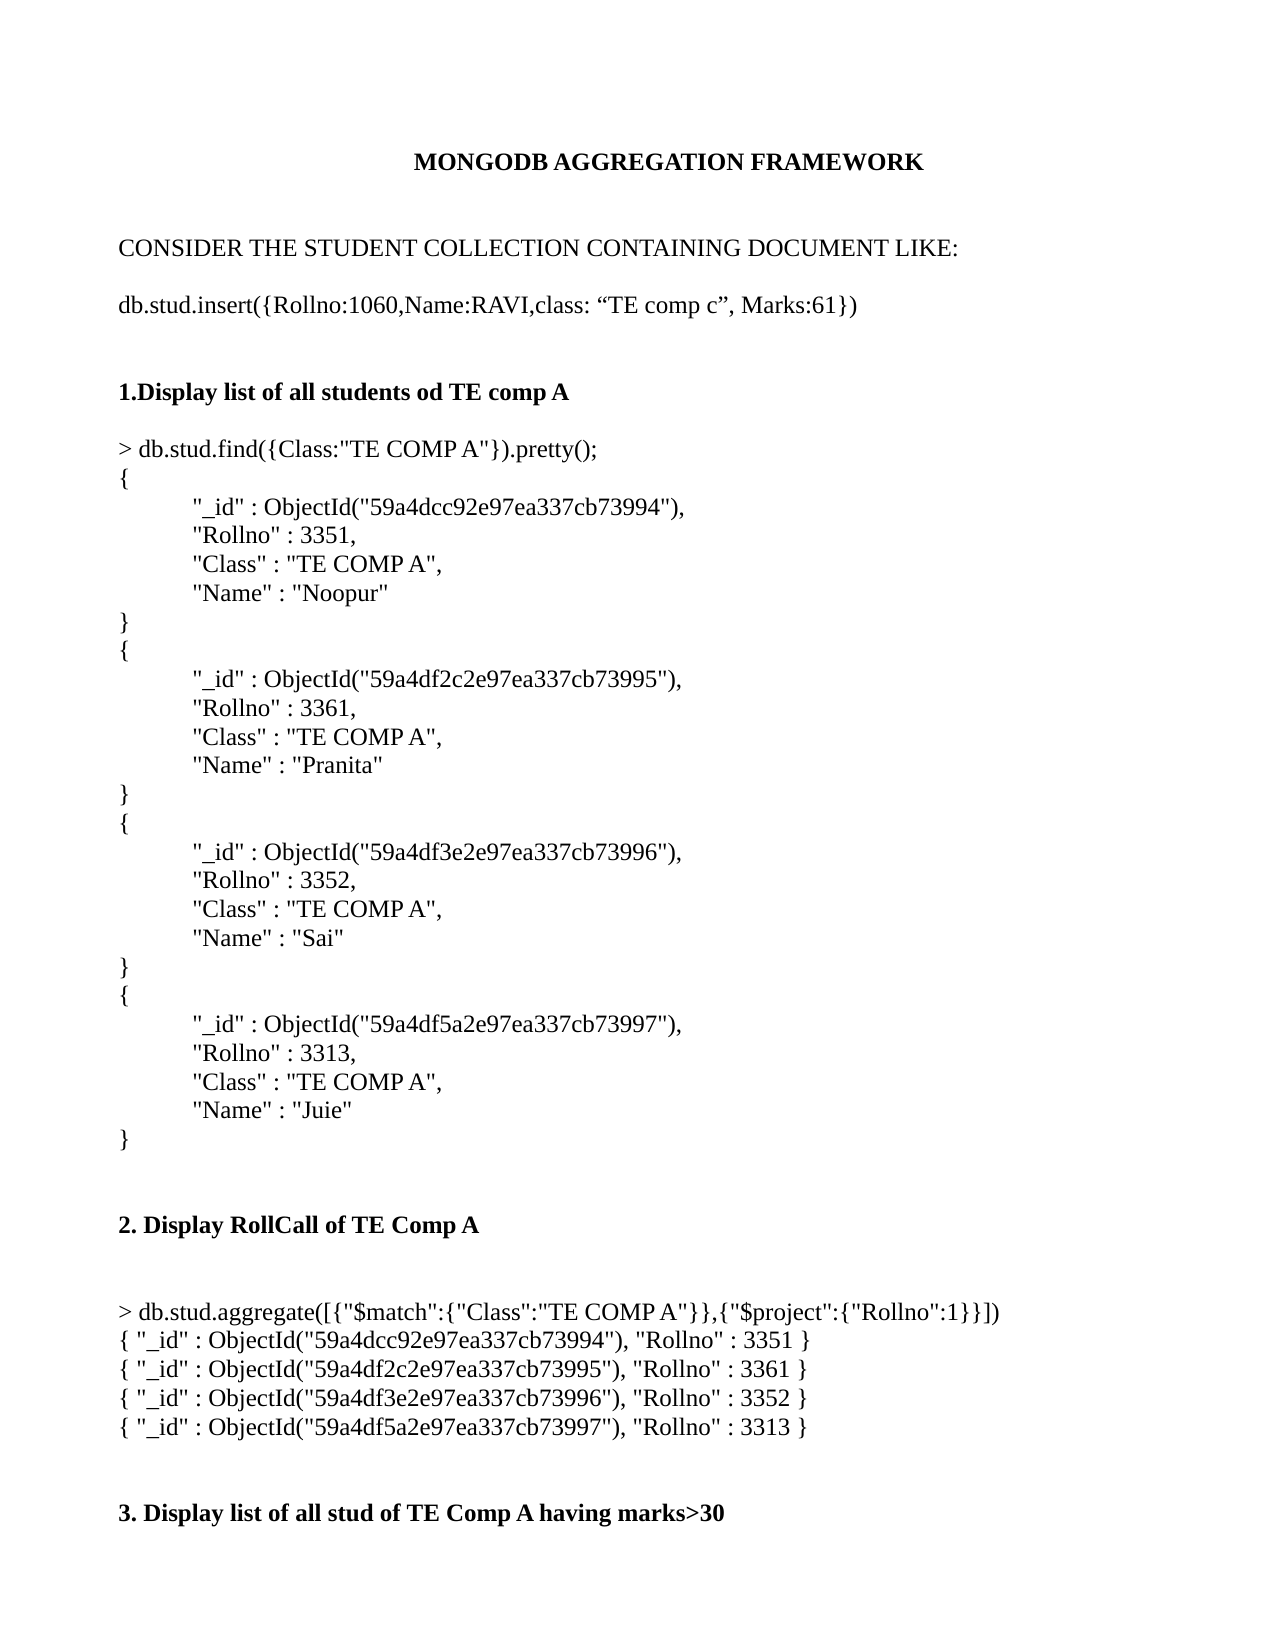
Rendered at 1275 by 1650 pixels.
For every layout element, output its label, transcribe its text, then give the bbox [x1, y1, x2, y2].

text > db.stud.aggregate([{"$match":{"Class":"TE COMP A"}},{"$project":{"Rollno":1}}]) [118, 1297, 1157, 1326]
text { [118, 981, 1157, 1009]
text } [118, 1124, 1157, 1153]
text db.stud.insert({Rollno:1060,Name:RAVI,class: “TE comp c”, Marks:61}) [118, 291, 1157, 319]
text "_id" : ObjectId("59a4df2c2e97ea337cb73995"), [118, 664, 1157, 693]
text "Rollno" : 3313, [118, 1038, 1157, 1067]
text 2. Display RollCall of TE Comp A [118, 1211, 1157, 1239]
text { "_id" : ObjectId("59a4df5a2e97ea337cb73997"), "Rollno" : 3313 } [118, 1412, 1157, 1441]
text "Class" : "TE COMP A", [118, 549, 1157, 578]
text "Name" : "Pranita" [118, 751, 1157, 779]
text MONGODB AGGREGATION FRAMEWORK [118, 147, 1157, 176]
text "Rollno" : 3352, [118, 866, 1157, 894]
text "Rollno" : 3351, [118, 521, 1157, 549]
text } [118, 779, 1157, 808]
text { [118, 808, 1157, 837]
text } [118, 607, 1157, 636]
text "Class" : "TE COMP A", [118, 1067, 1157, 1096]
text { "_id" : ObjectId("59a4df3e2e97ea337cb73996"), "Rollno" : 3352 } [118, 1383, 1157, 1412]
text "Name" : "Sai" [118, 923, 1157, 952]
text "_id" : ObjectId("59a4dcc92e97ea337cb73994"), [118, 492, 1157, 521]
text { "_id" : ObjectId("59a4dcc92e97ea337cb73994"), "Rollno" : 3351 } [118, 1326, 1157, 1354]
text { [118, 463, 1157, 492]
text "Name" : "Juie" [118, 1096, 1157, 1124]
text CONSIDER THE STUDENT COLLECTION CONTAINING DOCUMENT LIKE: [118, 233, 1157, 262]
text "_id" : ObjectId("59a4df5a2e97ea337cb73997"), [118, 1009, 1157, 1038]
text "Class" : "TE COMP A", [118, 894, 1157, 923]
text } [118, 952, 1157, 981]
text "_id" : ObjectId("59a4df3e2e97ea337cb73996"), [118, 837, 1157, 866]
text "Rollno" : 3361, [118, 693, 1157, 722]
text 3. Display list of all stud of TE Comp A having marks>30 [118, 1498, 1157, 1527]
text "Class" : "TE COMP A", [118, 722, 1157, 751]
text > db.stud.find({Class:"TE COMP A"}).pretty(); [118, 434, 1157, 463]
text 1.Display list of all students od TE comp A [118, 377, 1157, 406]
text { [118, 636, 1157, 664]
text "Name" : "Noopur" [118, 578, 1157, 607]
text { "_id" : ObjectId("59a4df2c2e97ea337cb73995"), "Rollno" : 3361 } [118, 1354, 1157, 1383]
